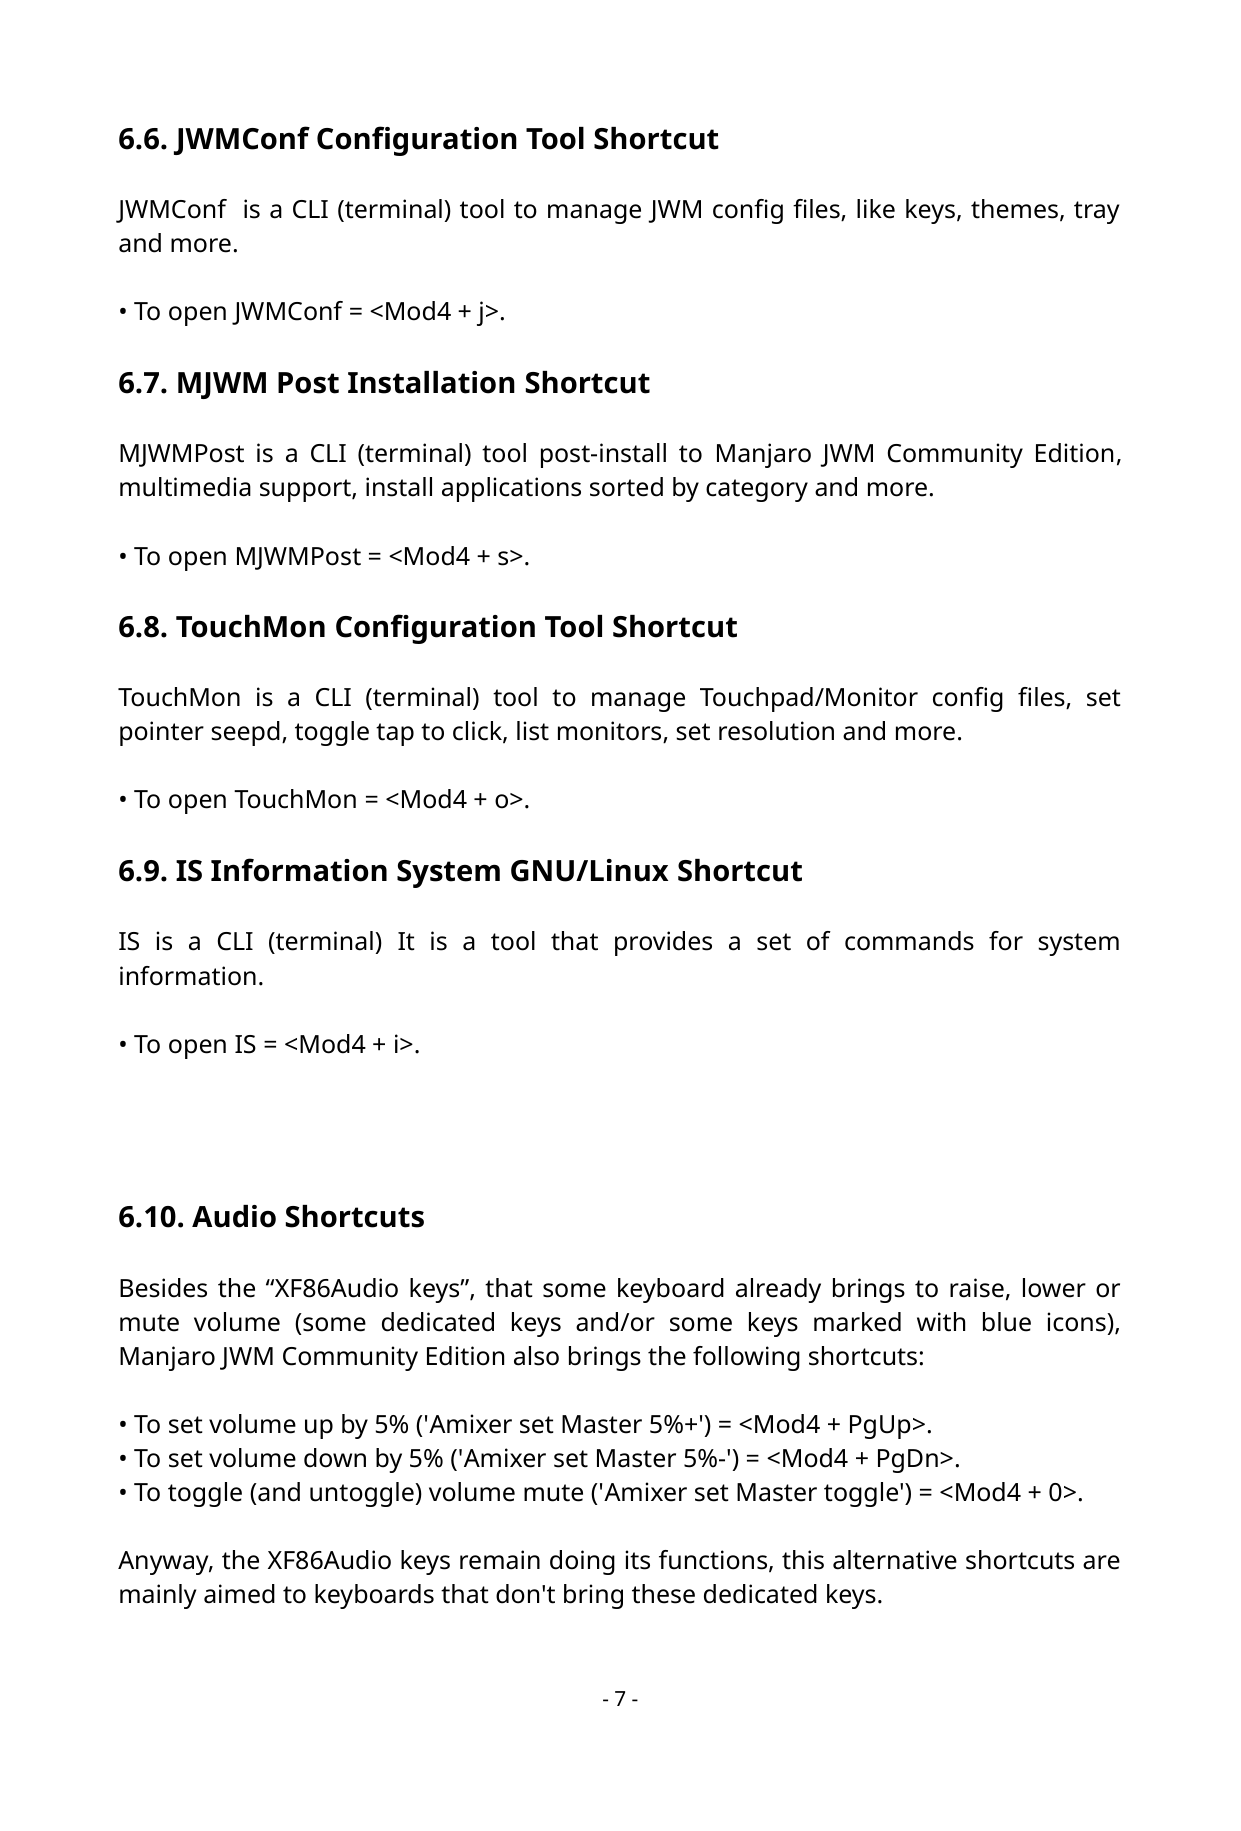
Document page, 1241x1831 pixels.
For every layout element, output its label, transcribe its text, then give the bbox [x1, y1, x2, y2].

subtitle 6.6. JWMConf Configuration Tool Shortcut [118, 118, 1122, 158]
text TouchMon is a CLI (terminal) tool to manage Touchpad/Monitor config files, set pointer seepd, toggle tap to click, list monitors, set resolution and more. [118, 680, 1122, 748]
text • To set volume up by 5% ('Amixer set Master 5%+') = <Mod4 + PgUp>. [118, 1407, 1122, 1441]
text • To open IS = <Mod4 + i>. [118, 1026, 1122, 1060]
text • To toggle (and untoggle) volume mute ('Amixer set Master toggle') = <Mod4 + 0>. [118, 1475, 1122, 1509]
text • To set volume down by 5% ('Amixer set Master 5%-') = <Mod4 + PgDn>. [118, 1441, 1122, 1475]
text • To open JWMConf = <Mod4 + j>. [118, 294, 1122, 328]
subtitle 6.9. IS Information System GNU/Linux Shortcut [118, 850, 1122, 890]
text • To open TouchMon = <Mod4 + o>. [118, 782, 1122, 816]
text Besides the “XF86Audio keys”, that some keyboard already brings to raise, lower or mute volume (some dedicated keys and/or some keys marked with blue icons), Manjaro JWM Community Edition also brings the following shortcuts: [118, 1270, 1122, 1372]
subtitle 6.10. Audio Shortcuts [118, 1197, 1122, 1236]
subtitle 6.8. TouchMon Configuration Tool Shortcut [118, 606, 1122, 646]
text IS is a CLI (terminal) It is a tool that provides a set of commands for system information. [118, 924, 1122, 992]
text MJWMPost is a CLI (terminal) tool post-install to Manjaro JWM Community Edition, multimedia support, install applications sorted by category and more. [118, 436, 1122, 504]
text Anyway, the XF86Audio keys remain doing its functions, this alternative shortcuts are mainly aimed to keyboards that don't bring these dedicated keys. [118, 1543, 1122, 1611]
text JWMConf is a CLI (terminal) tool to manage JWM config files, like keys, themes, tray and more. [118, 192, 1122, 260]
text • To open MJWMPost = <Mod4 + s>. [118, 538, 1122, 572]
subtitle 6.7. MJWM Post Installation Shortcut [118, 362, 1122, 402]
